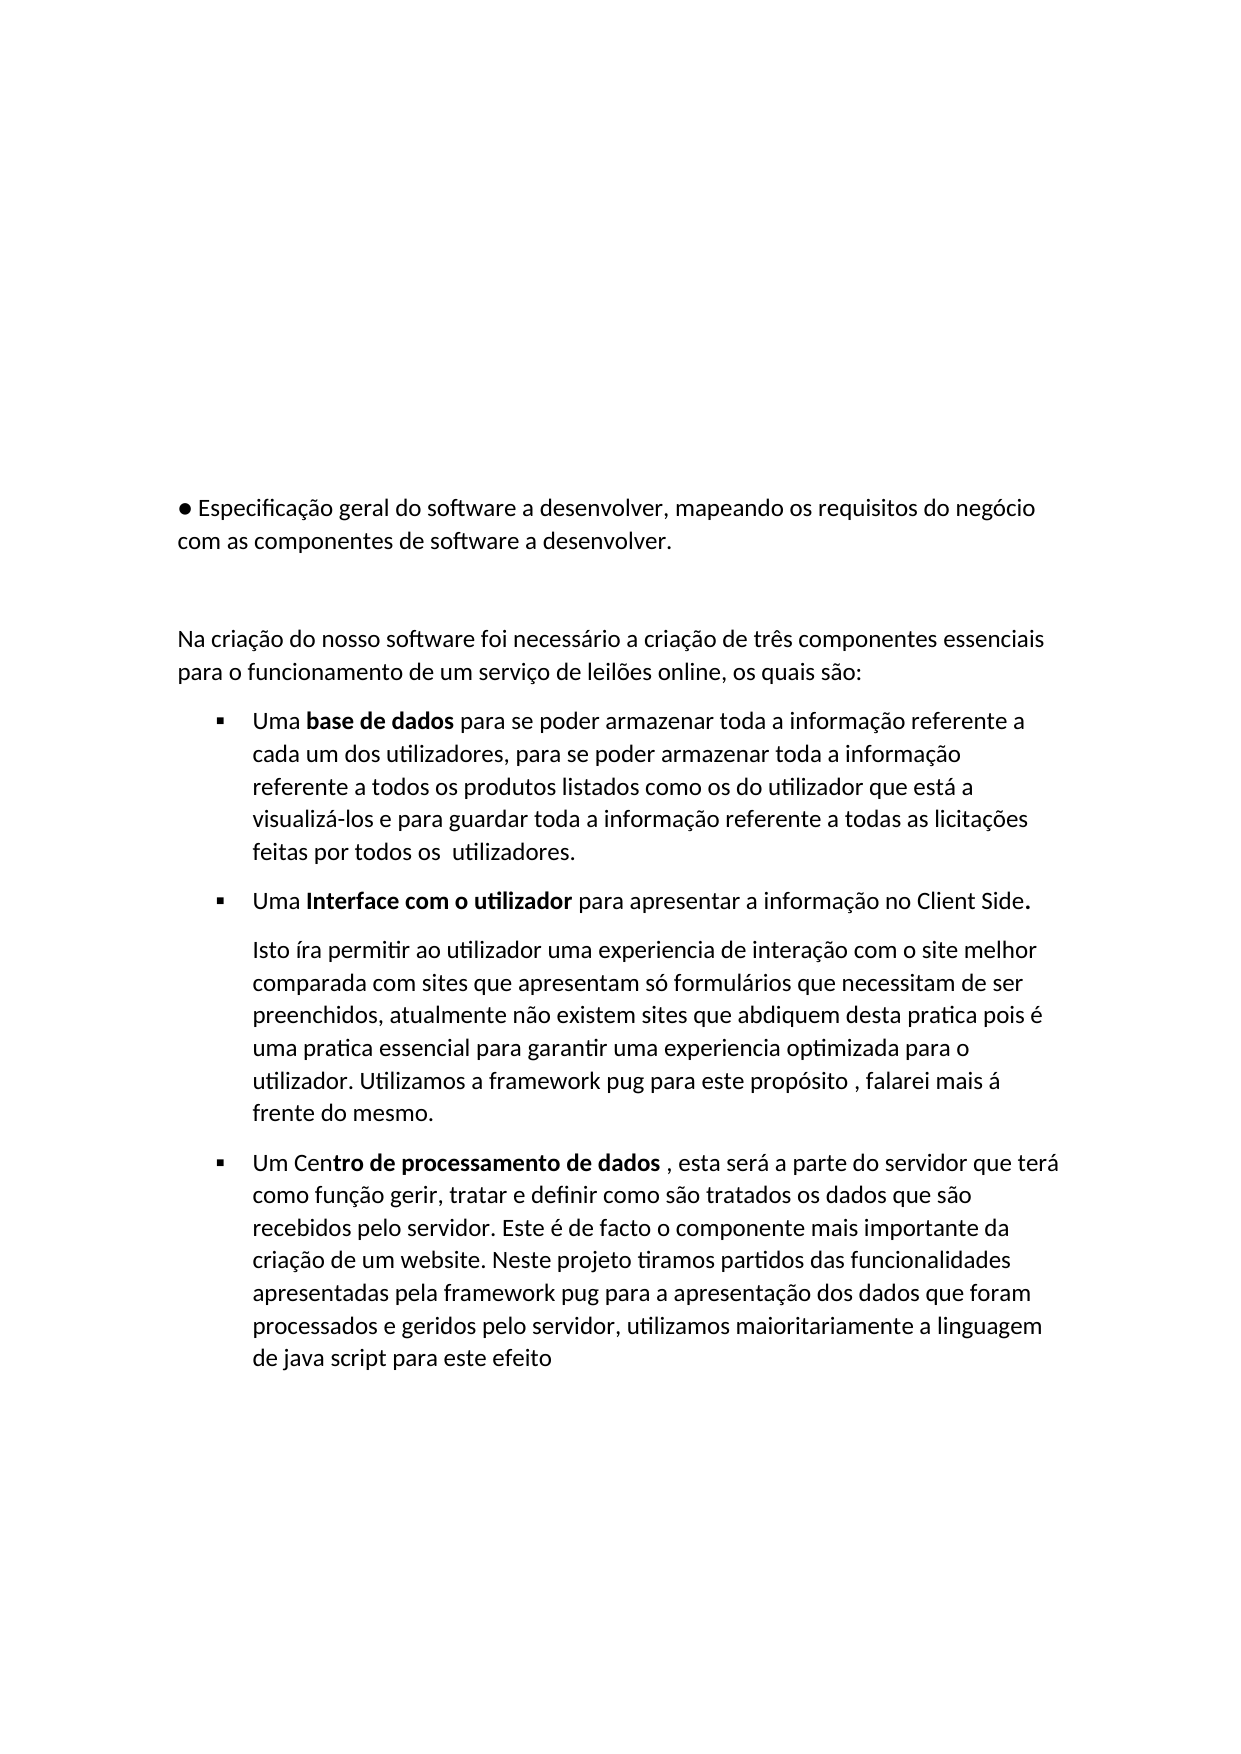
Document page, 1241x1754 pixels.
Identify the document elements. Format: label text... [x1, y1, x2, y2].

list Isto íra permitir ao utilizador uma experiencia de interação com o site melhor comparada com sites que apresentam só formulários que necessitam de ser preenchidos, atualmente não existem sites que abdiquem desta pratica pois é uma pratica essencial para garantir uma experiencia optimizada para o utilizador. Utilizamos a framework pug para este propósito , falarei mais á frente do mesmo. [252, 934, 1063, 1128]
text ● Especificação geral do software a desenvolver, mapeando os requisitos do negócio com as componentes de software a desenvolver. [177, 492, 1063, 556]
list Uma base de dados para se poder armazenar toda a informação referente a cada um dos utilizadores, para se poder armazenar toda a informação referente a todos os produtos listados como os do utilizador que está a visualizá-los e para guardar toda a informação referente a todas as licitações feitas por todos os utilizadores. [215, 706, 1063, 866]
list Um Centro de processamento de dados , esta será a parte do servidor que terá como função gerir, tratar e definir como são tratados os dados que são recebidos pelo servidor. Este é de facto o componente mais importante da criação de um website. Neste projeto tiramos partidos das funcionalidades apresentadas pela framework pug para a apresentação dos dados que foram processados e geridos pelo servidor, utilizamos maioritariamente a linguagem de java script para este efeito [215, 1147, 1063, 1373]
list Uma Interface com o utilizador para apresentar a informação no Client Side. [215, 885, 1063, 916]
text Na criação do nosso software foi necessário a criação de três componentes essenciais para o funcionamento de um serviço de leilões online, os quais são: [177, 624, 1063, 687]
